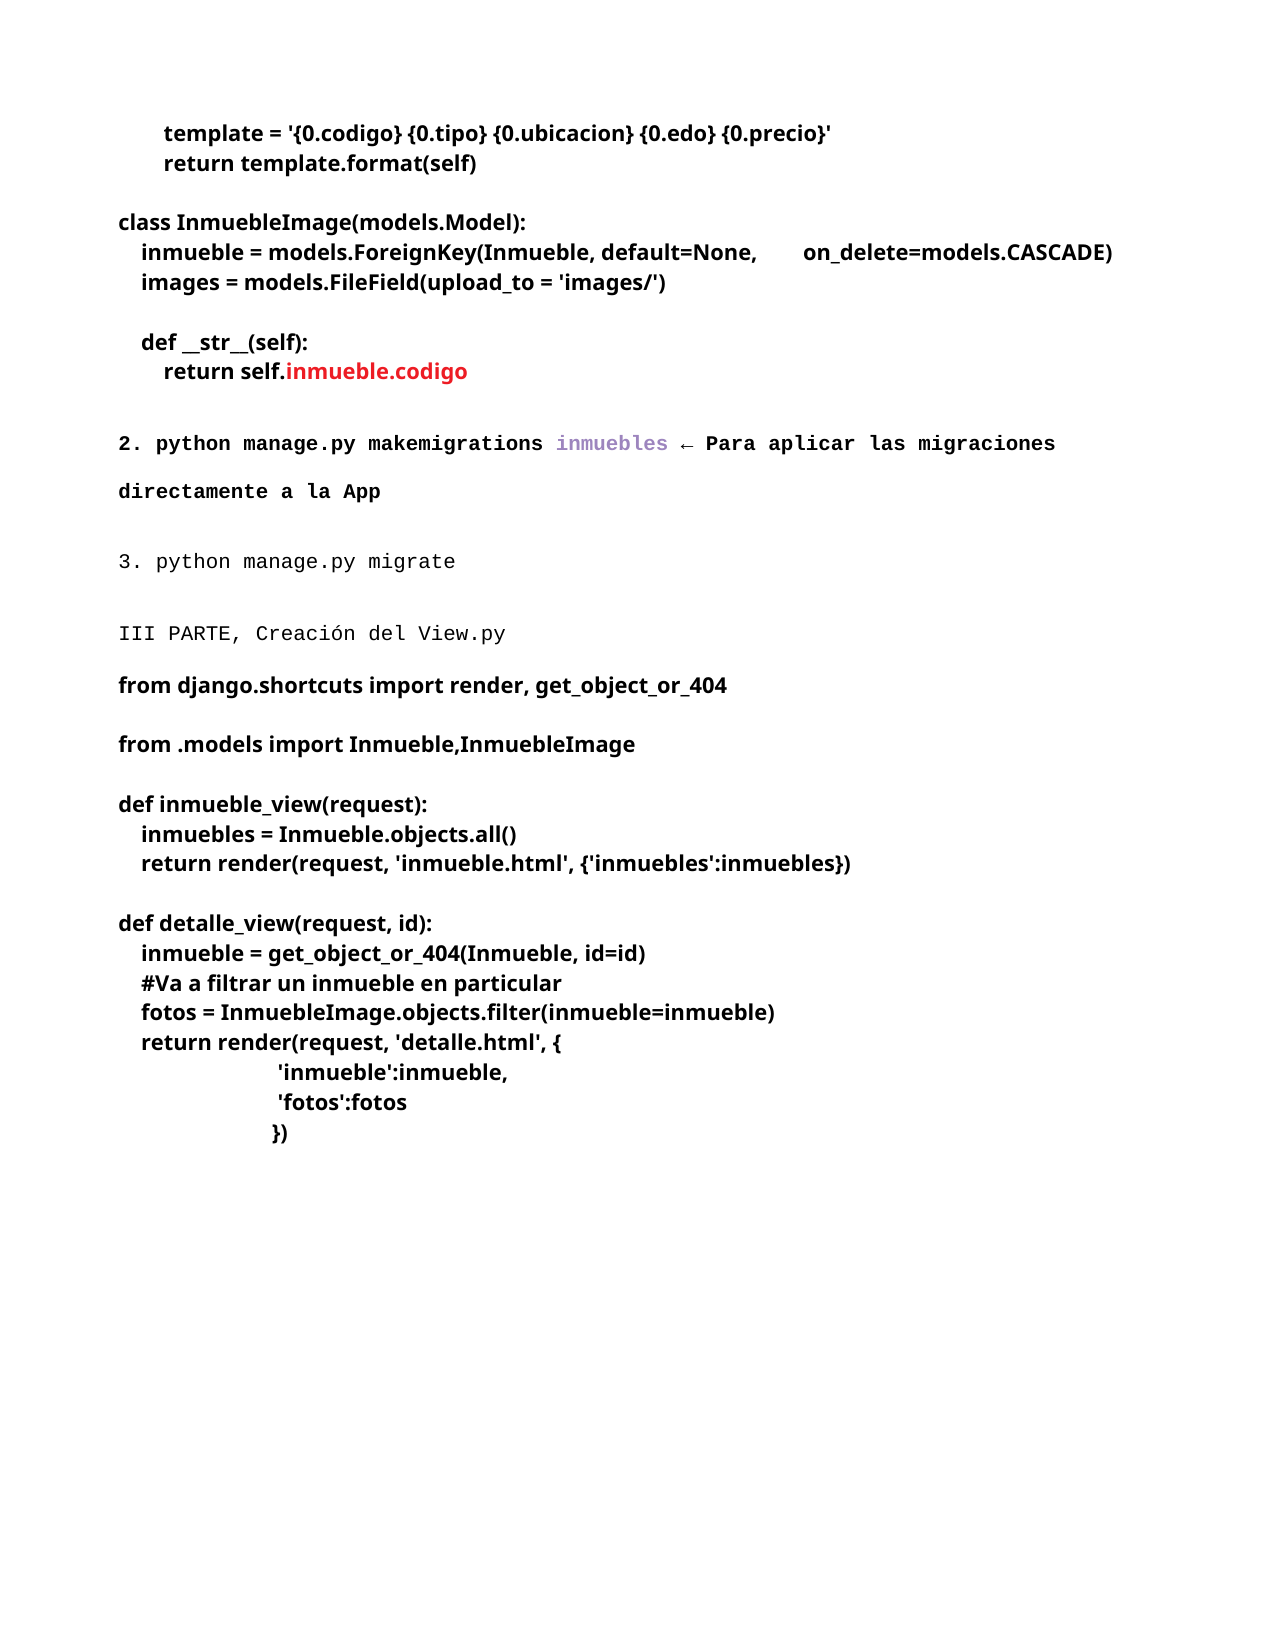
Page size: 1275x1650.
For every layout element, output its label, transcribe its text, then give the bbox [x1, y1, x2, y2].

text III Parte, Creación del View.py [118, 622, 1157, 646]
text 2. python manage.py makemigrations inmuebles ← Para aplicar las migraciones [118, 433, 1157, 457]
text from .models import Inmueble,InmuebleImage [118, 729, 1157, 759]
text return template.format(self) [118, 148, 1157, 178]
text inmueble = get_object_or_404(Inmueble, id=id) [118, 938, 1157, 967]
text def inmueble_view(request): [118, 789, 1157, 819]
text def detalle_view(request, id): [118, 908, 1157, 938]
text class InmuebleImage(models.Model): [118, 207, 1157, 237]
text return render(request, 'inmueble.html', {'inmuebles':inmuebles}) [118, 848, 1157, 878]
text from django.shortcuts import render, get_object_or_404 [118, 670, 1157, 699]
text inmueble = models.ForeignKey(Inmueble, default=None, on_delete=models.CASCADE) [118, 237, 1157, 267]
text directamente a la App [118, 481, 1157, 504]
text 'fotos':fotos [118, 1087, 1157, 1116]
text inmuebles = Inmueble.objects.all() [118, 819, 1157, 848]
text def __str__(self): [118, 326, 1157, 356]
text 'inmueble':inmueble, [118, 1057, 1157, 1087]
text }) [118, 1116, 1157, 1146]
text fotos = InmuebleImage.objects.filter(inmueble=inmueble) [118, 997, 1157, 1027]
text return render(request, 'detalle.html', { [118, 1027, 1157, 1057]
text #Va a filtrar un inmueble en particular [118, 967, 1157, 997]
text 3. python manage.py migrate [118, 552, 1157, 575]
text images = models.FileField(upload_to = 'images/') [118, 267, 1157, 297]
text template = '{0.codigo} {0.tipo} {0.ubicacion} {0.edo} {0.precio}' [118, 118, 1157, 148]
text return self.inmueble.codigo [118, 356, 1157, 386]
